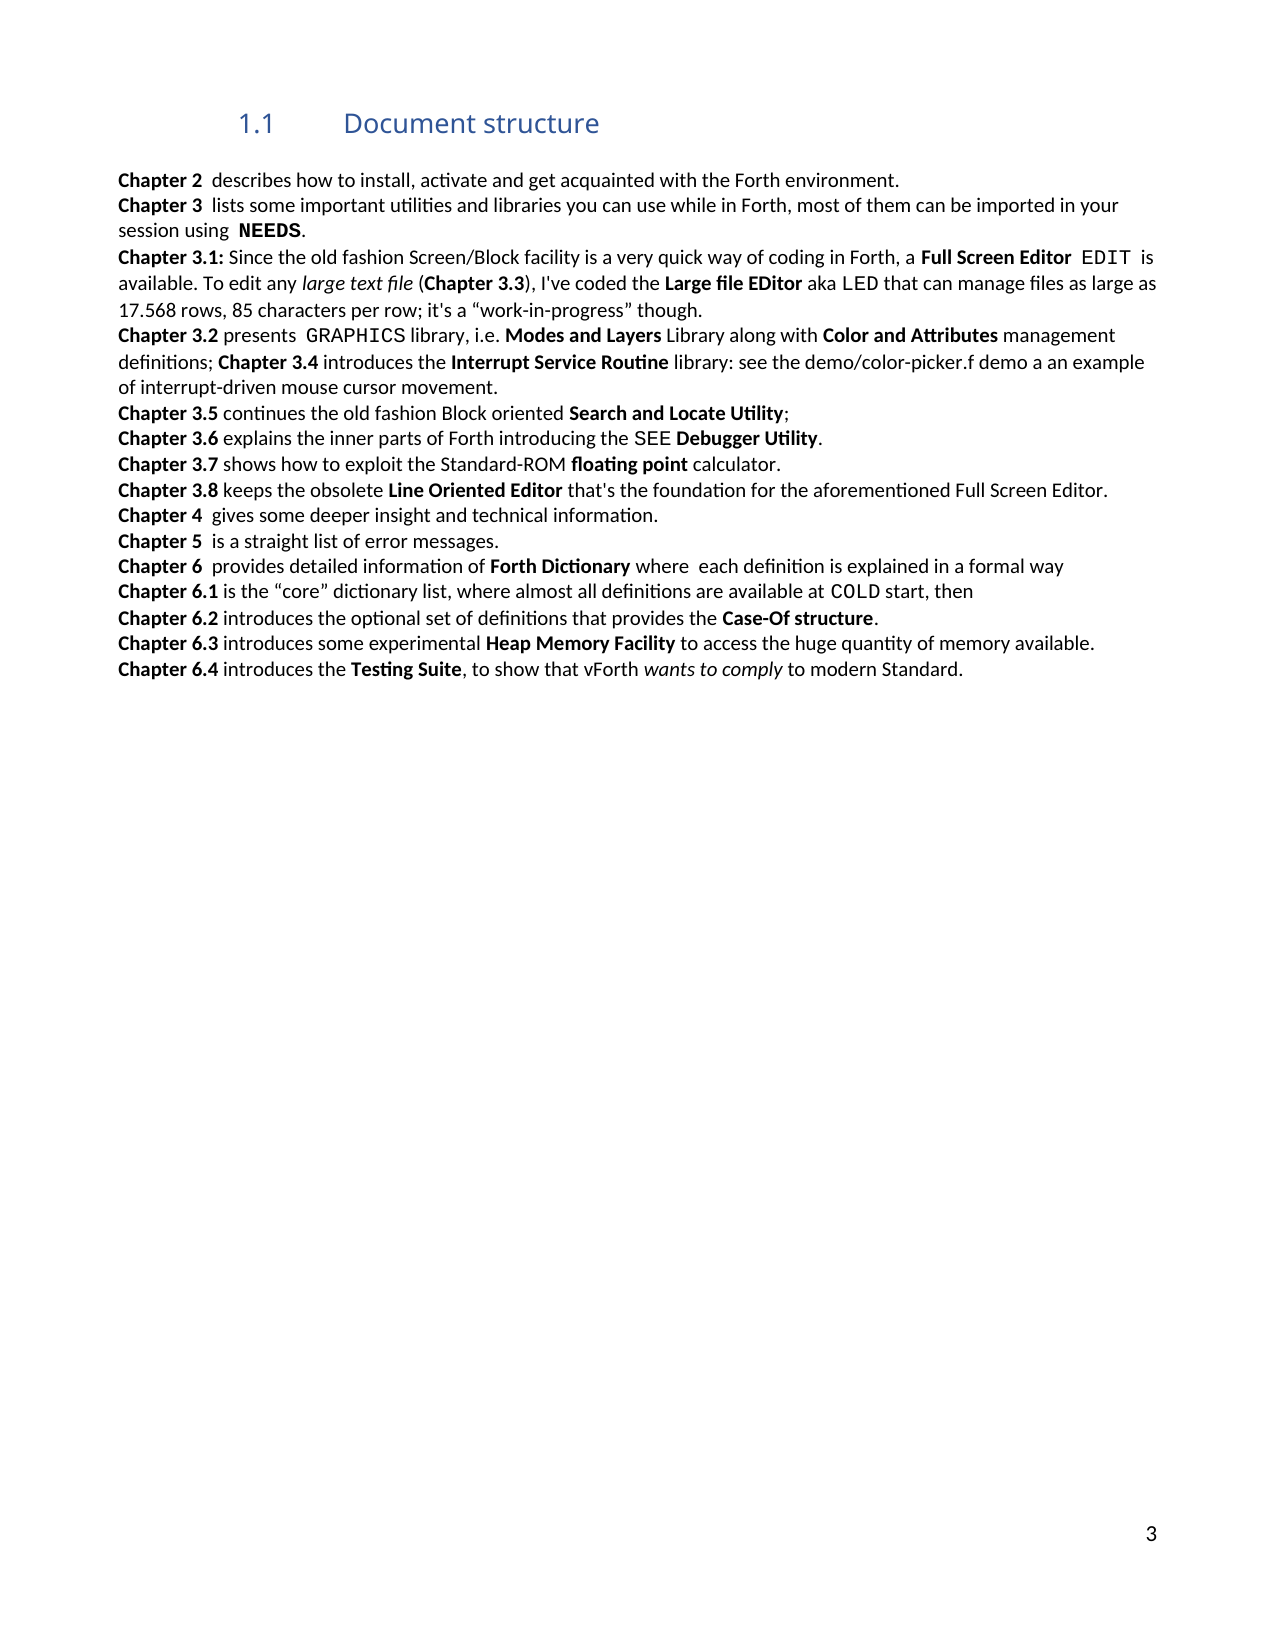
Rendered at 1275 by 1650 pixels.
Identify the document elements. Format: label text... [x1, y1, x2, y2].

text Chapter 2 describes how to install, activate and get acquainted with the Forth environment. [118, 141, 1157, 192]
text Chapter 3.7 shows how to exploit the Standard-ROM floating point calculator. [118, 452, 1157, 477]
text Chapter 5 is a straight list of error messages. [118, 528, 1157, 553]
subtitle Document structure [231, 104, 1157, 141]
text Chapter 6.3 introduces some experimental Heap Memory Facility to access the huge quantity of memory available. [118, 631, 1157, 656]
text Chapter 6 provides detailed information of Forth Dictionary where each definition is explained in a formal way [118, 553, 1157, 579]
text Chapter 6.1 is the “core” dictionary list, where almost all definitions are available at COLD start, then [118, 579, 1157, 605]
text Chapter 6.4 introduces the Testing Suite, to show that vForth wants to comply to modern Standard. [118, 656, 1157, 681]
text Chapter 3.6 explains the inner parts of Forth introducing the SEE Debugger Utility. [118, 425, 1157, 452]
text Chapter 3 lists some important utilities and libraries you can use while in Forth, most of them can be imported in your session using NEEDS. Chapter 3.1: Since the old fashion Screen/Block facility is a very quick way of coding in Forth, a Full Screen Editor EDIT is available. To edit any large text file (Chapter 3.3), I've coded the Large file EDitor aka LED that can manage files as large as 17.568 rows, 85 characters per row; it's a “work-in-progress” though. Chapter 3.2 presents GRAPHICS library, i.e. Modes and Layers Library along with Color and Attributes management definitions; Chapter 3.4 introduces the Interrupt Service Routine library: see the demo/color-picker.f demo a an example of interrupt-driven mouse cursor movement. [118, 192, 1157, 400]
text Chapter 3.8 keeps the obsolete Line Oriented Editor that's the foundation for the aforementioned Full Screen Editor. Chapter 4 gives some deeper insight and technical information. [118, 477, 1157, 528]
text Chapter 6.2 introduces the optional set of definitions that provides the Case-Of structure. [118, 605, 1157, 631]
text Chapter 3.5 continues the old fashion Block oriented Search and Locate Utility; [118, 400, 1157, 425]
